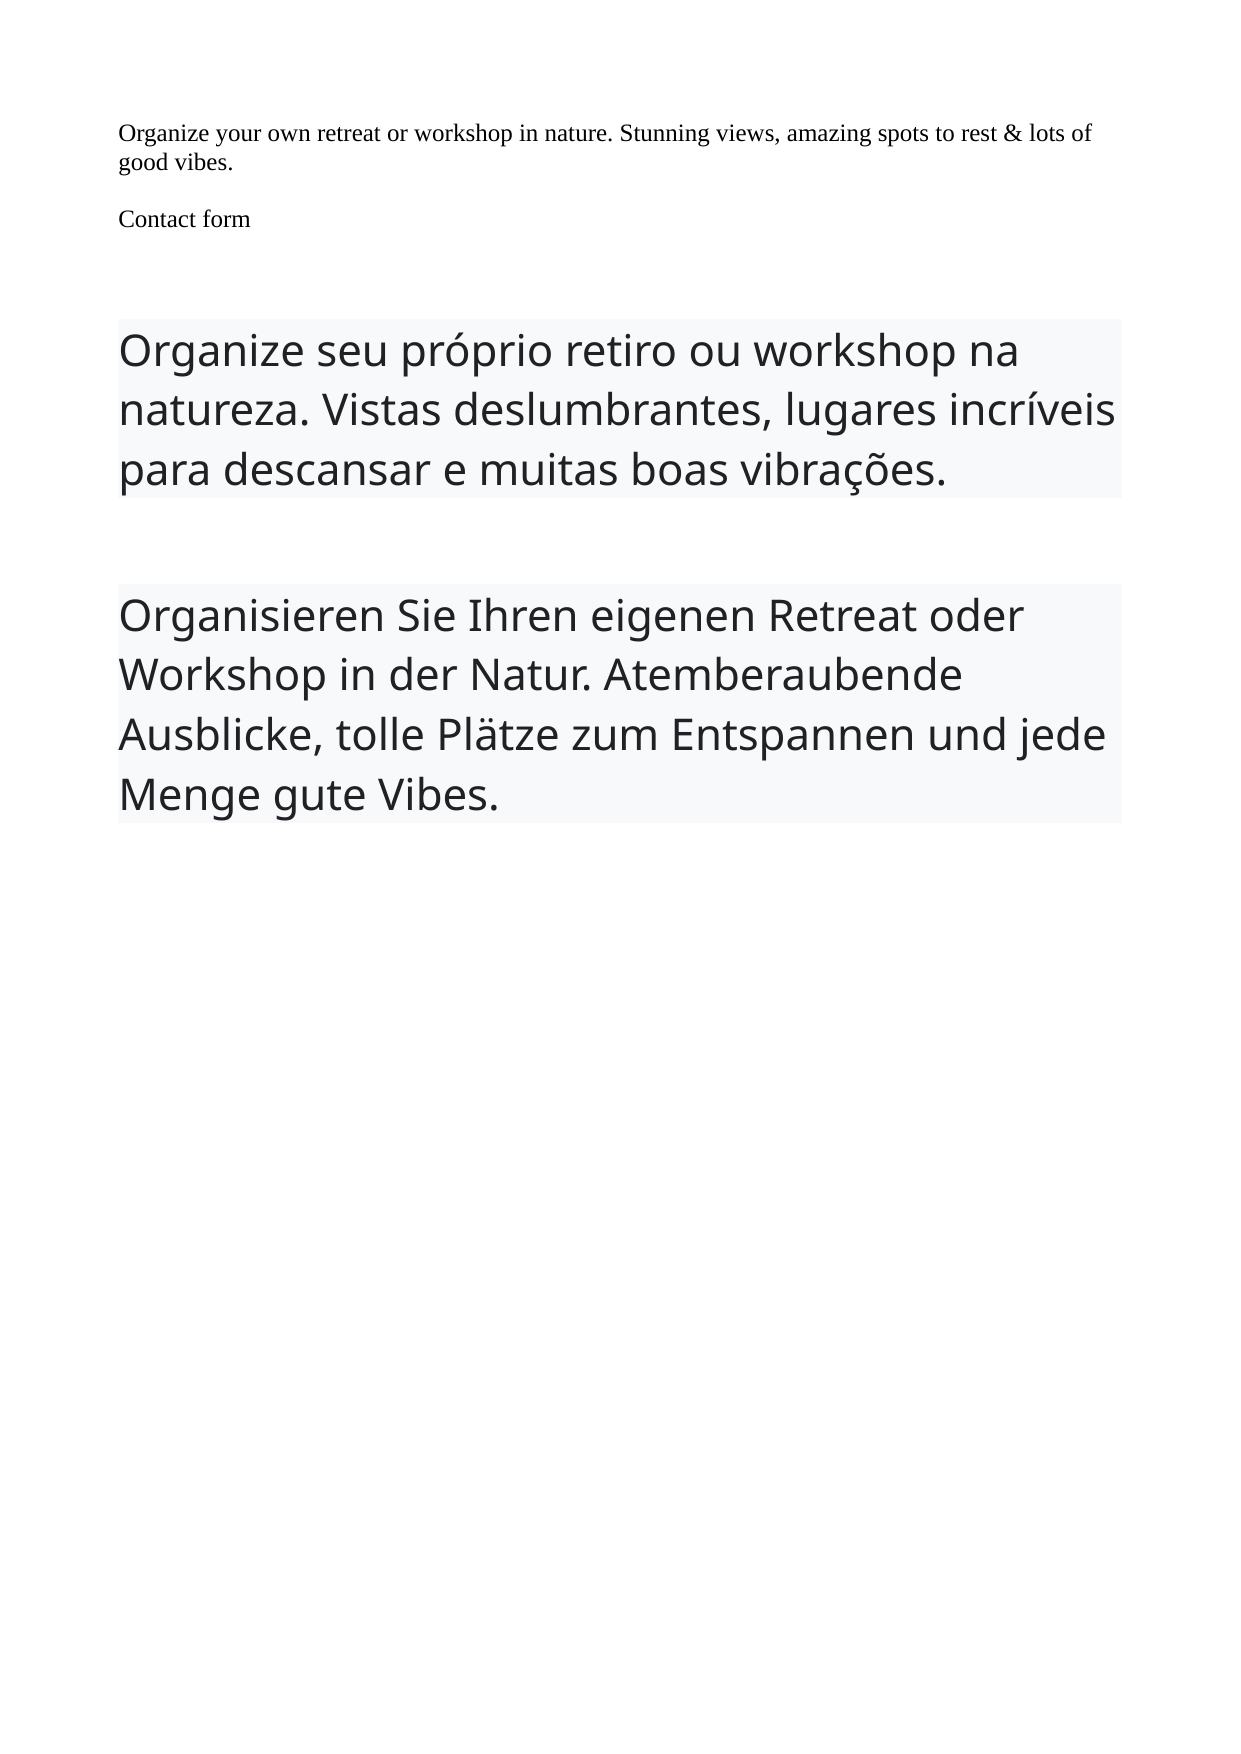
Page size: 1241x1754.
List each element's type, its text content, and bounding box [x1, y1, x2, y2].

text Contact form [118, 204, 1122, 233]
text Organize seu próprio retiro ou workshop na natureza. Vistas deslumbrantes, lugares incríveis para descansar e muitas boas vibrações. [118, 319, 1122, 498]
text Organisieren Sie Ihren eigenen Retreat oder Workshop in der Natur. Atemberaubende Ausblicke, tolle Plätze zum Entspannen und jede Menge gute Vibes. [118, 584, 1122, 823]
text Organize your own retreat or workshop in nature. Stunning views, amazing spots to rest & lots of good vibes. [118, 118, 1122, 176]
